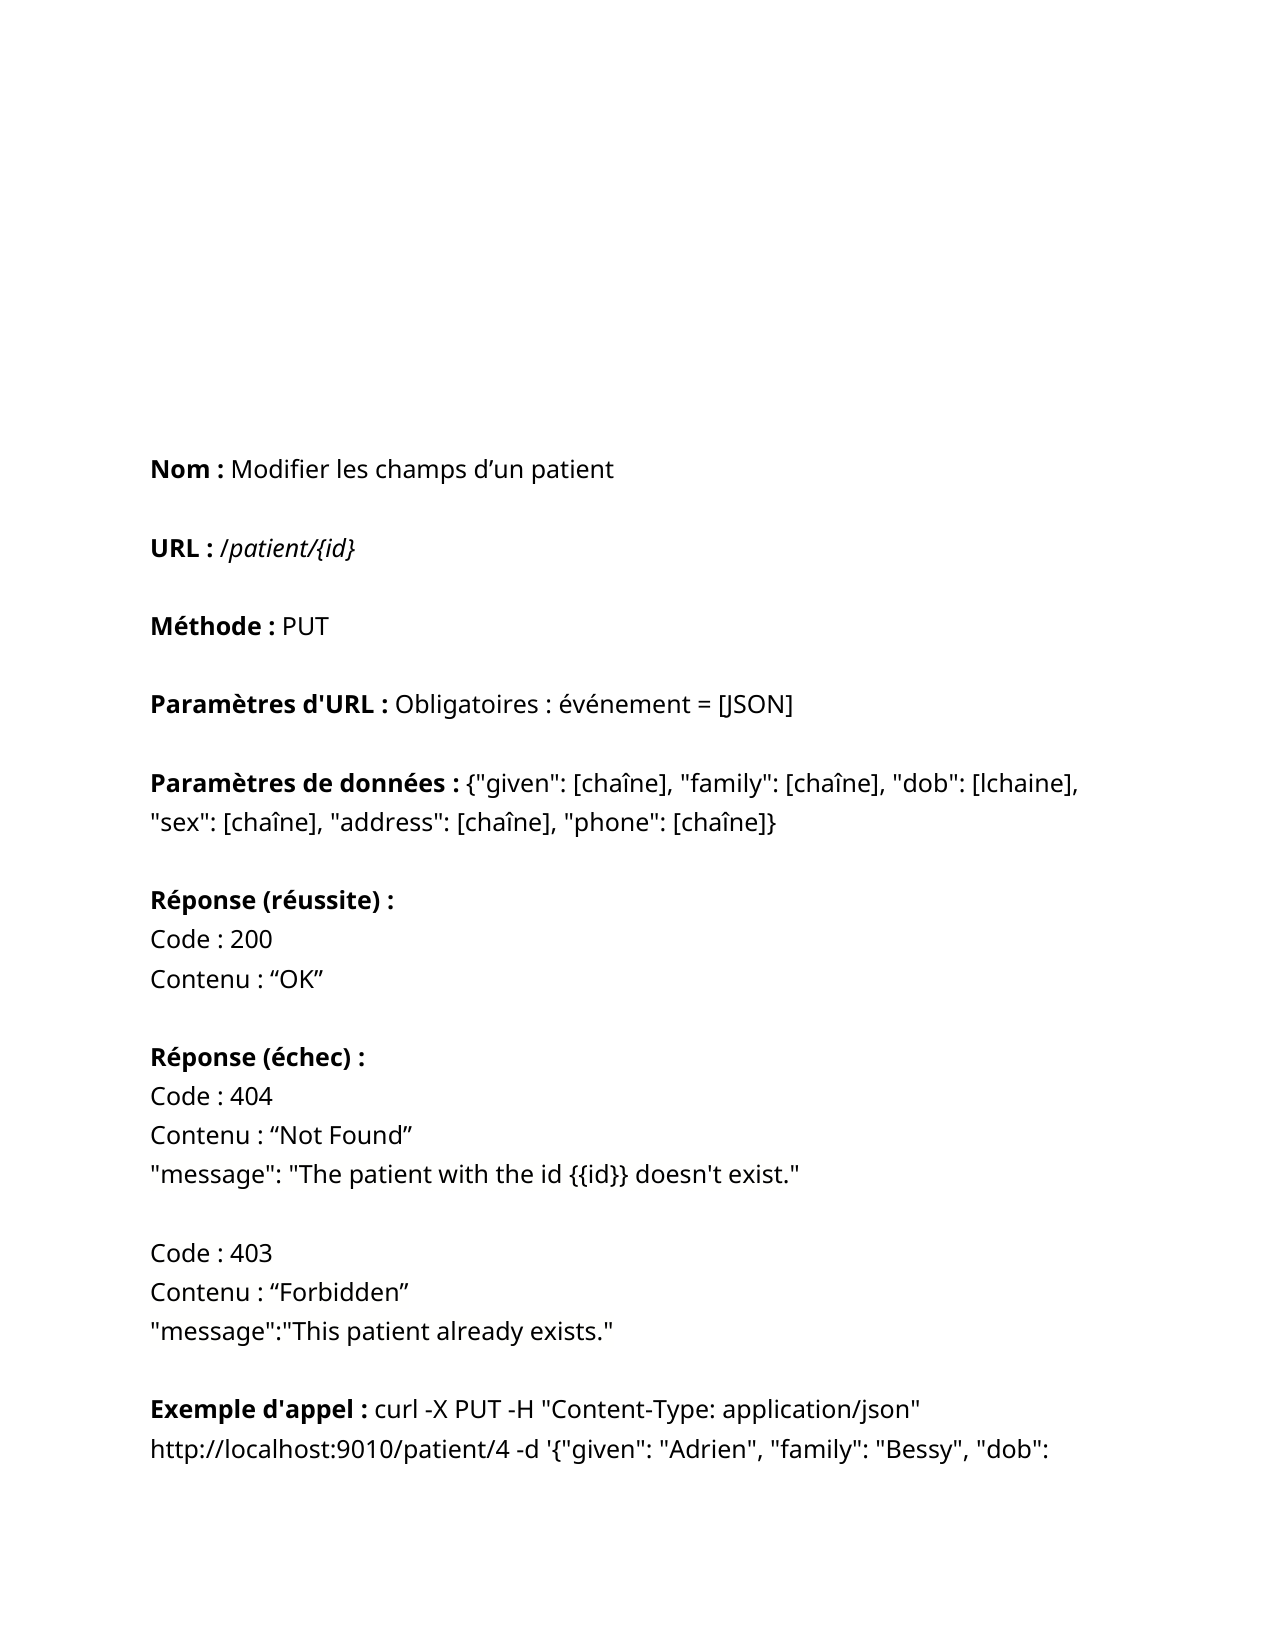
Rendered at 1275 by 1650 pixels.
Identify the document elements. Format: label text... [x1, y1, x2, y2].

text Réponse (échec) : [150, 1039, 1125, 1074]
text Contenu : “Forbidden” "message":"This patient already exists." [150, 1274, 1125, 1348]
text Paramètres d'URL : Obligatoires : événement = [JSON] [150, 687, 1125, 721]
text Méthode : PUT [150, 609, 1125, 643]
text Contenu : “Not Found” [150, 1118, 1125, 1152]
text Exemple d'appel : curl -X PUT -H "Content-Type: application/json" http://localhost:9010/patient/4 -d '{"given": "Adrien", "family": "Bessy", "dob": [150, 1392, 1125, 1465]
text Réponse (réussite) : [150, 883, 1125, 917]
text Nom : Modifier les champs d’un patient [150, 452, 1125, 486]
text Code : 404 [150, 1079, 1125, 1113]
text Paramètres de données : {"given": [chaîne], "family": [chaîne], "dob": [lchaine], "sex": [chaîne], "address": [chaîne], "phone": [chaîne]} [150, 765, 1125, 839]
text URL : /patient/{id} [150, 530, 1125, 564]
text Contenu : “OK” [150, 961, 1125, 995]
text "message": "The patient with the id {{id}} doesn't exist." Code : 403 [150, 1157, 1125, 1269]
text Code : 200 [150, 922, 1125, 956]
